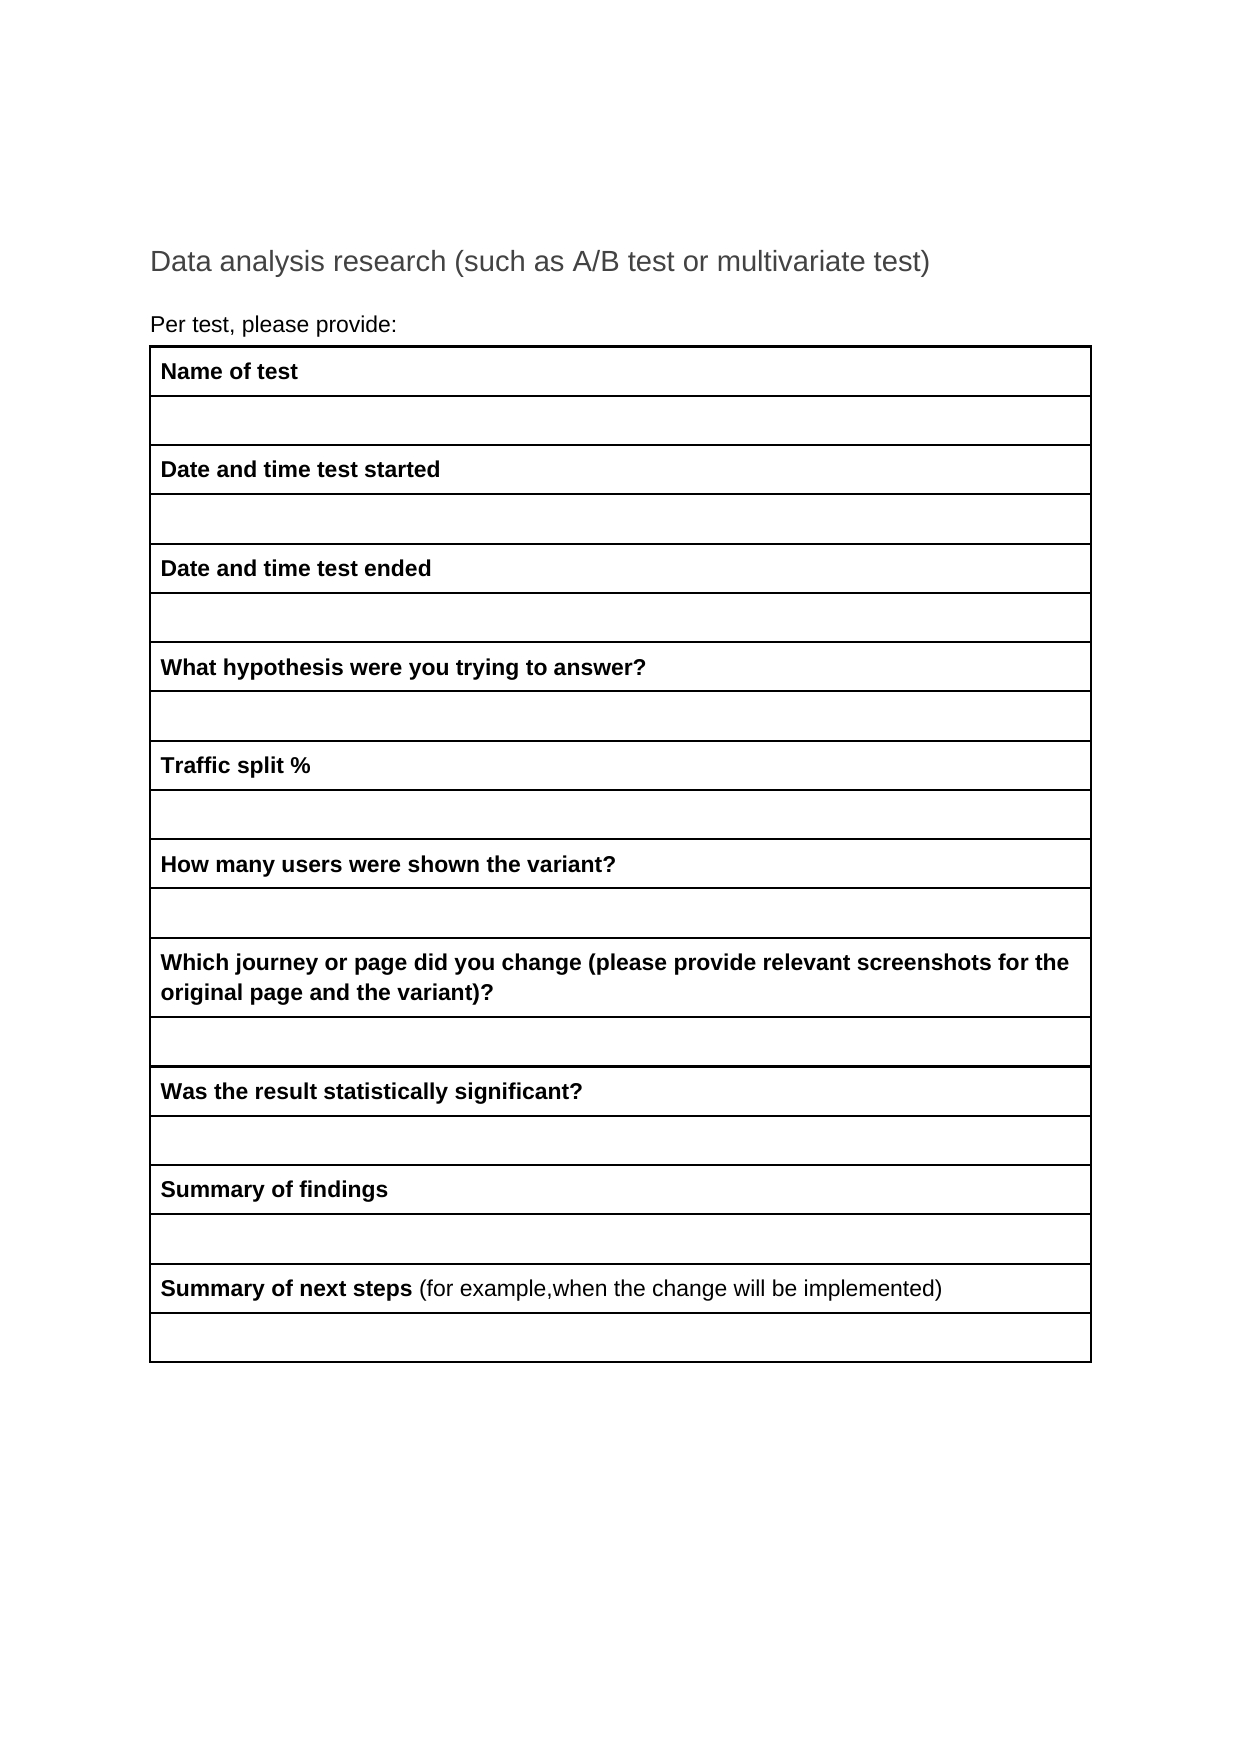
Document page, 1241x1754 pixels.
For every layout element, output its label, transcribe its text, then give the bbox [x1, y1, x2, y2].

table_cell What hypothesis were you trying to answer? [151, 643, 1090, 690]
subtitle Per test, please provide: [150, 311, 1090, 337]
table_cell [151, 1314, 1090, 1361]
table_cell [151, 1215, 1090, 1262]
table_cell [151, 791, 1090, 838]
subtitle Data analysis research (such as A/B test or multivariate test) [150, 244, 1090, 277]
table_cell Date and time test started [151, 446, 1090, 493]
table_cell Was the result statistically significant? [151, 1068, 1090, 1114]
table_cell [151, 594, 1090, 641]
table_cell [151, 1018, 1090, 1065]
table_cell [151, 692, 1090, 739]
table_header Name of test [151, 348, 1090, 394]
table_cell How many users were shown the variant? [151, 840, 1090, 887]
table_cell Date and time test ended [151, 545, 1090, 592]
table_cell [151, 495, 1090, 542]
table_cell Summary of findings [151, 1166, 1090, 1213]
table_cell [151, 397, 1090, 444]
table_cell Which journey or page did you change (please provide relevant screenshots for the original page and the variant)? [151, 939, 1090, 1016]
table_cell Summary of next steps (for example,when the change will be implemented) [151, 1265, 1090, 1312]
table_cell Traffic split % [151, 742, 1090, 789]
table_cell [151, 1117, 1090, 1164]
table_cell [151, 889, 1090, 937]
